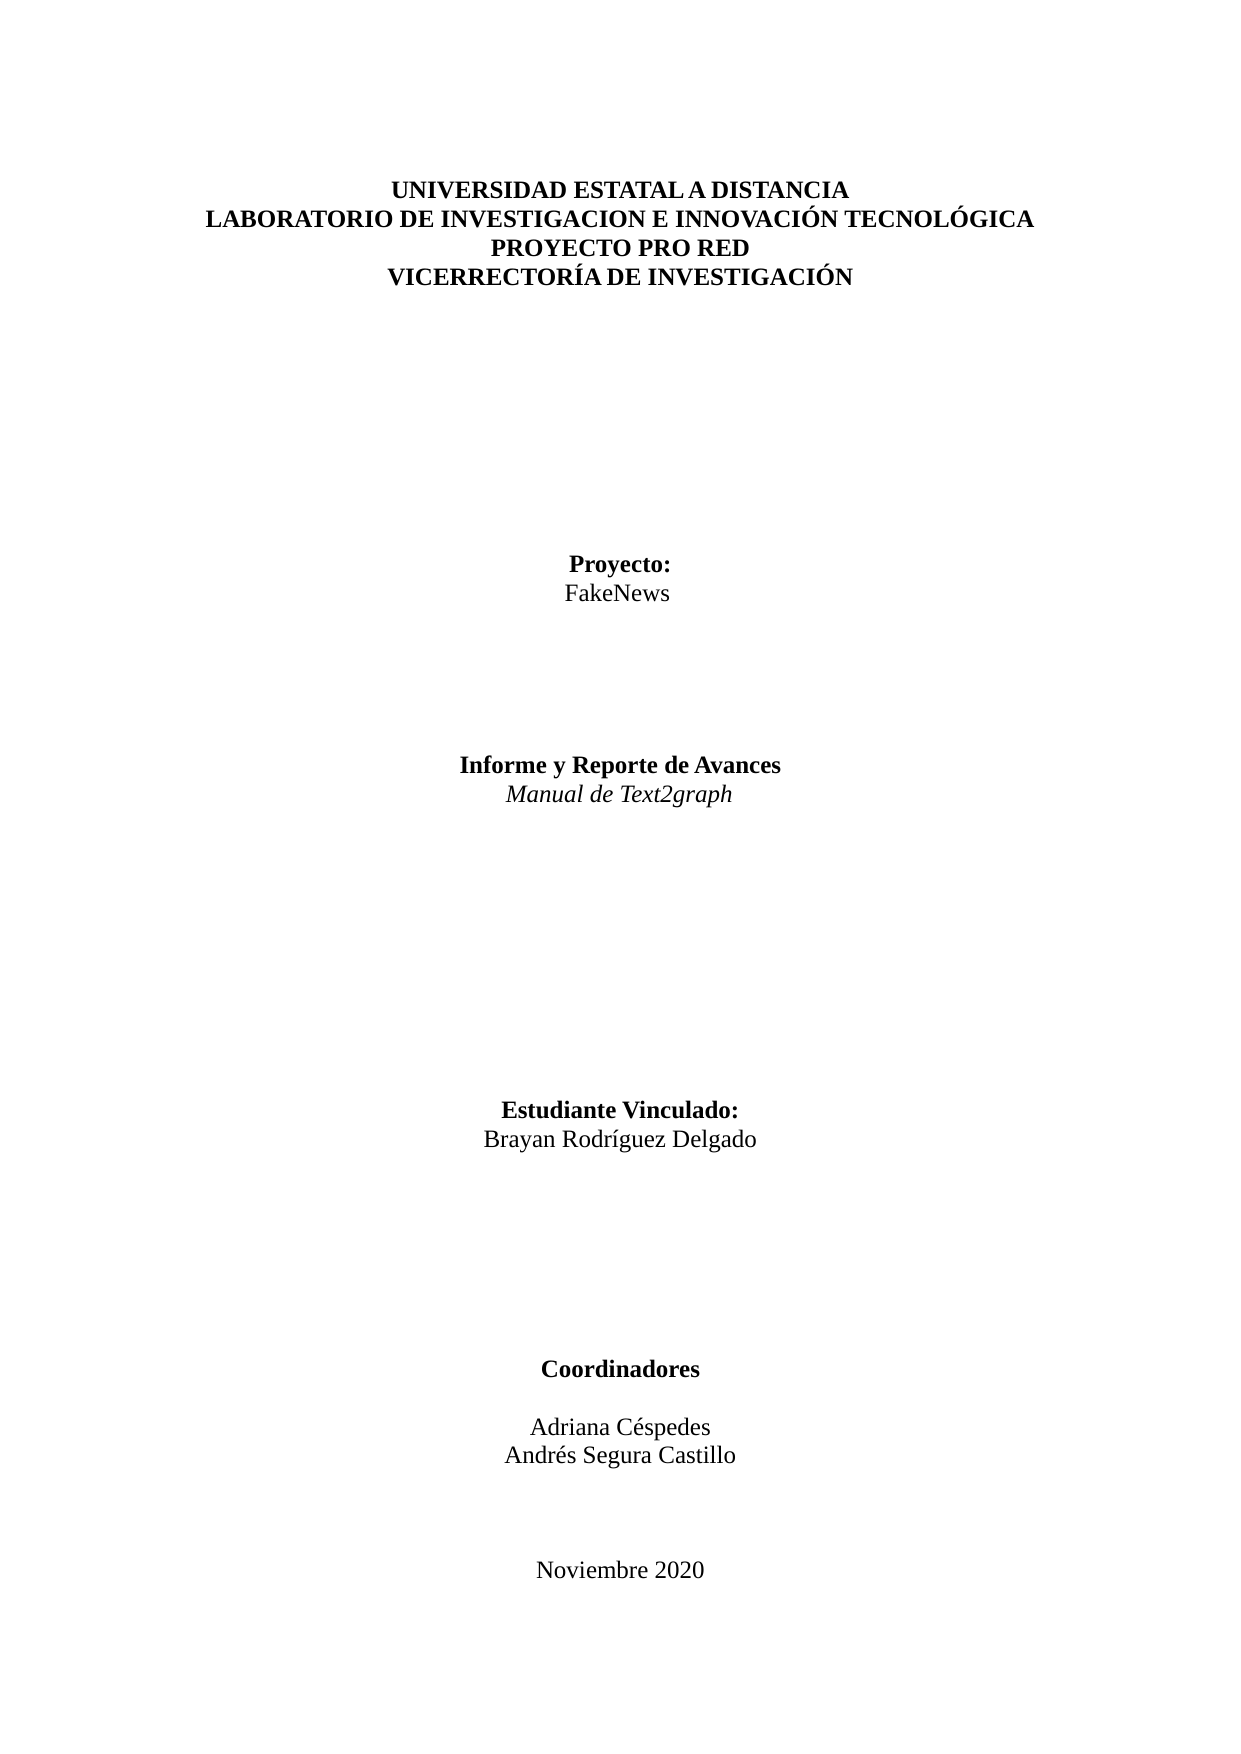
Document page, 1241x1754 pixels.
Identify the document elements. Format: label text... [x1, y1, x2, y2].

text PROYECTO PRO RED [118, 233, 1122, 262]
text Estudiante Vinculado: [118, 1096, 1122, 1124]
text Informe y Reporte de Avances [118, 751, 1122, 779]
text Proyecto: [118, 549, 1122, 578]
text UNIVERSIDAD ESTATAL A DISTANCIA [118, 176, 1122, 204]
text VICERRECTORÍA DE INVESTIGACIÓN [118, 262, 1122, 291]
text Noviembre 2020 [118, 1556, 1122, 1584]
text Manual de Text2graph [118, 779, 1122, 808]
text Andrés Segura Castillo [118, 1441, 1122, 1469]
text LABORATORIO DE INVESTIGACION E INNOVACIÓN TECNOLÓGICA [118, 204, 1122, 233]
text Coordinadores [118, 1354, 1122, 1383]
text Brayan Rodríguez Delgado [118, 1124, 1122, 1153]
text FakeNews [118, 578, 1122, 607]
text Adriana Céspedes [118, 1412, 1122, 1441]
